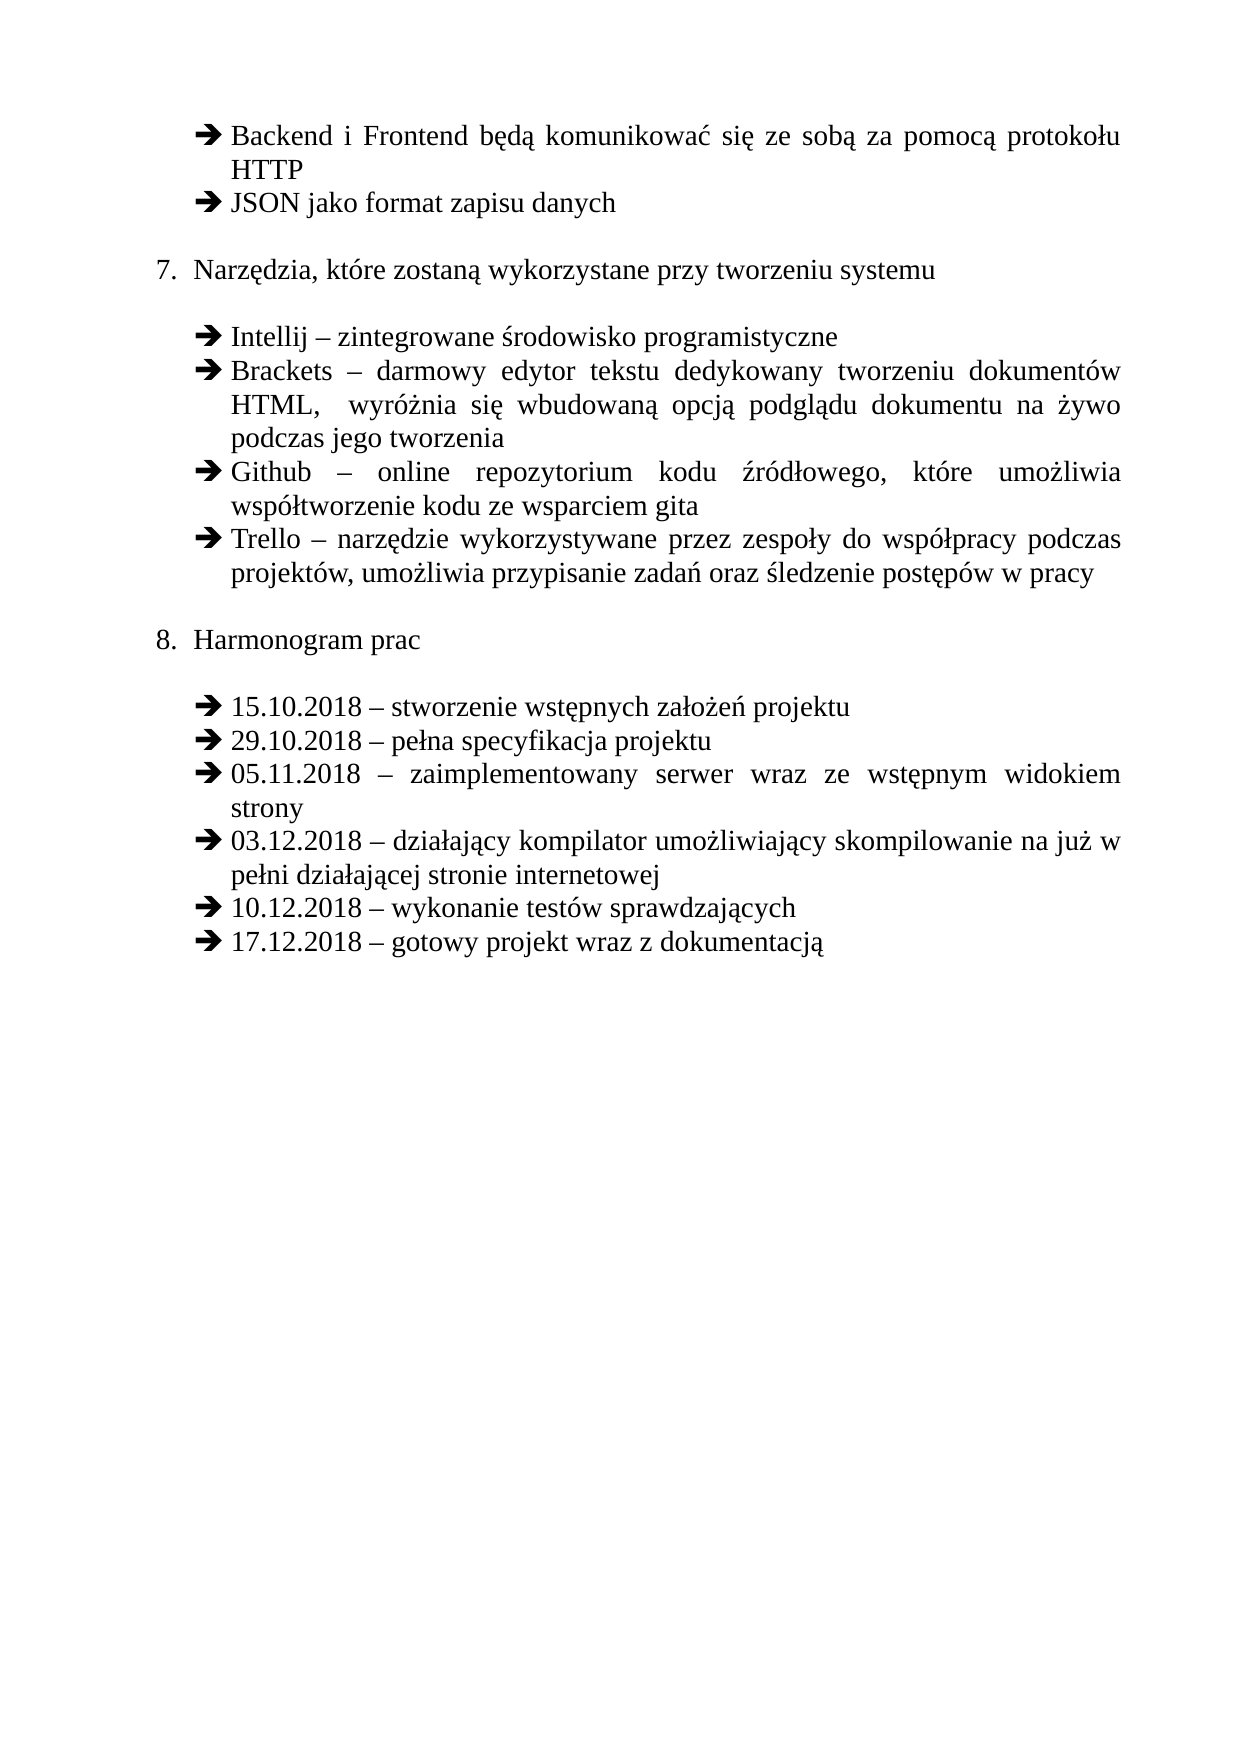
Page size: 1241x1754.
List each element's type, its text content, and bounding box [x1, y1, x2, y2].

list 17.12.2018 – gotowy projekt wraz z dokumentacją [193, 924, 1122, 958]
list Backend i Frontend będą komunikować się ze sobą za pomocą protokołu HTTP [193, 118, 1122, 185]
list Brackets – darmowy edytor tekstu dedykowany tworzeniu dokumentów HTML, wyróżnia się wbudowaną opcją podglądu dokumentu na żywo podczas jego tworzenia [193, 353, 1122, 454]
list Trello – narzędzie wykorzystywane przez zespoły do współpracy podczas projektów, umożliwia przypisanie zadań oraz śledzenie postępów w pracy [193, 521, 1122, 588]
list Github – online repozytorium kodu źródłowego, które umożliwia współtworzenie kodu ze wsparciem gita [193, 454, 1122, 521]
list JSON jako format zapisu danych [193, 185, 1122, 219]
list Narzędzia, które zostaną wykorzystane przy tworzeniu systemu [156, 252, 1122, 286]
list 29.10.2018 – pełna specyfikacja projektu [193, 723, 1122, 756]
list 03.12.2018 – działający kompilator umożliwiający skompilowanie na już w pełni działającej stronie internetowej [193, 823, 1122, 891]
list 15.10.2018 – stworzenie wstępnych założeń projektu [193, 689, 1122, 723]
list Intellij – zintegrowane środowisko programistyczne [193, 319, 1122, 353]
list 10.12.2018 – wykonanie testów sprawdzających [193, 891, 1122, 924]
list 05.11.2018 – zaimplementowany serwer wraz ze wstępnym widokiem strony [193, 756, 1122, 823]
list Harmonogram prac [156, 622, 1122, 655]
